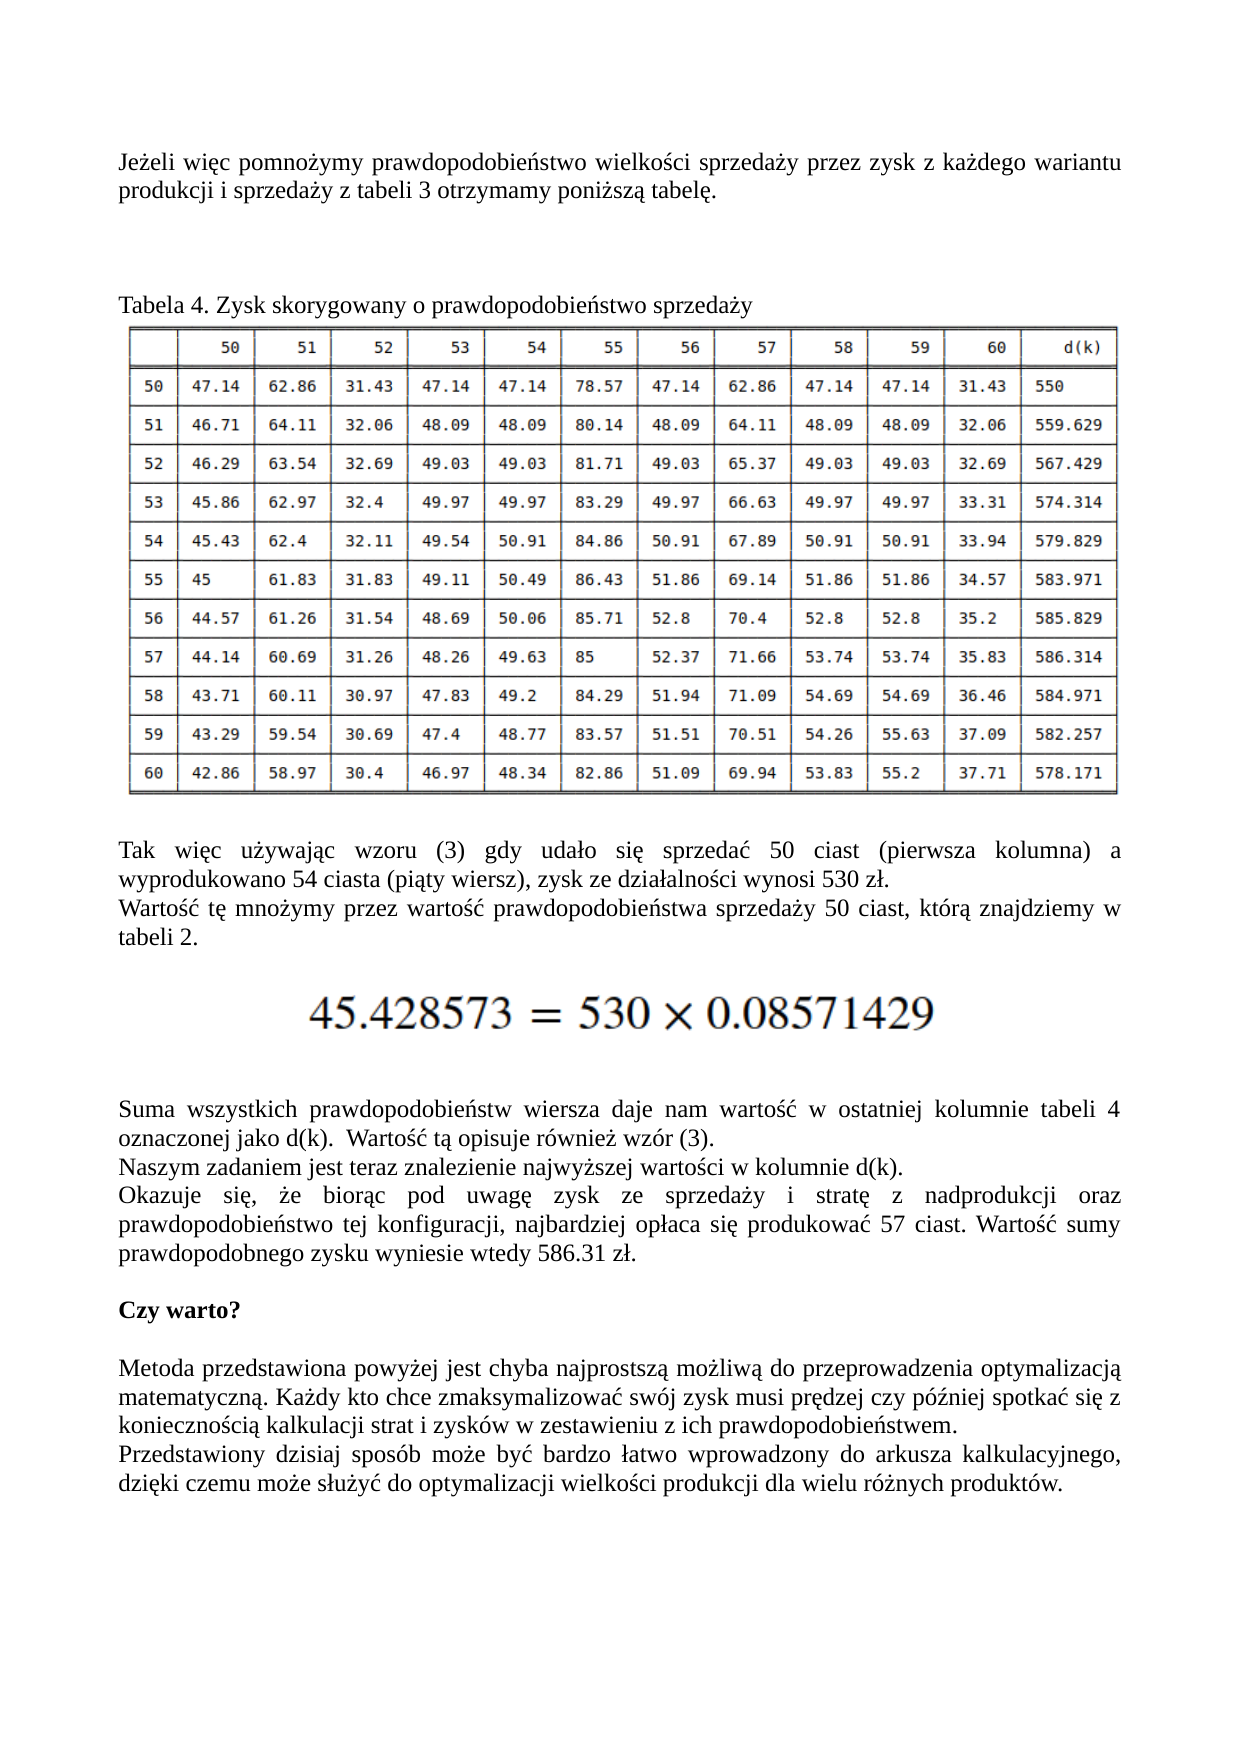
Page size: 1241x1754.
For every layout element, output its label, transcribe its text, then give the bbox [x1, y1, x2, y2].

text Przedstawiony dzisiaj sposób może być bardzo łatwo wprowadzony do arkusza kalkulacyjnego, dzięki czemu może służyć do optymalizacji wielkości produkcji dla wielu różnych produktów. [118, 1439, 1122, 1497]
text Czy warto? [118, 1295, 1122, 1324]
text Metoda przedstawiona powyżej jest chyba najprostszą możliwą do przeprowadzenia optymalizacją matematyczną. Każdy kto chce zmaksymalizować swój zysk musi prędzej czy później spotkać się z koniecznością kalkulacji strat i zysków w zestawieniu z ich prawdopodobieństwem. [118, 1353, 1122, 1439]
text Naszym zadaniem jest teraz znalezienie najwyższej wartości w kolumnie d(k). [118, 1152, 1122, 1180]
text Okazuje się, że biorąc pod uwagę zysk ze sprzedaży i stratę z nadprodukcji oraz prawdopodobieństwo tej konfiguracji, najbardziej opłaca się produkować 57 ciast. Wartość sumy prawdopodobnego zysku wyniesie wtedy 586.31 zł. [118, 1180, 1122, 1267]
picture [118, 319, 1123, 807]
text Suma wszystkich prawdopodobieństw wiersza daje nam wartość w ostatniej kolumnie tabeli 4 oznaczonej jako d(k). Wartość tą opisuje również wzór (3). [118, 1094, 1122, 1152]
text Wartość tę mnożymy przez wartość prawdopodobieństwa sprzedaży 50 ciast, którą znajdziemy w tabeli 2. [118, 893, 1122, 950]
picture [296, 979, 944, 1045]
text Tak więc używając wzoru (3) gdy udało się sprzedać 50 ciast (pierwsza kolumna) a wyprodukowano 54 ciasta (piąty wiersz), zysk ze działalności wynosi 530 zł. [118, 835, 1122, 893]
text Tabela 4. Zysk skorygowany o prawdopodobieństwo sprzedaży [118, 291, 1122, 319]
text Jeżeli więc pomnożymy prawdopodobieństwo wielkości sprzedaży przez zysk z każdego wariantu produkcji i sprzedaży z tabeli 3 otrzymamy poniższą tabelę. [118, 147, 1122, 204]
